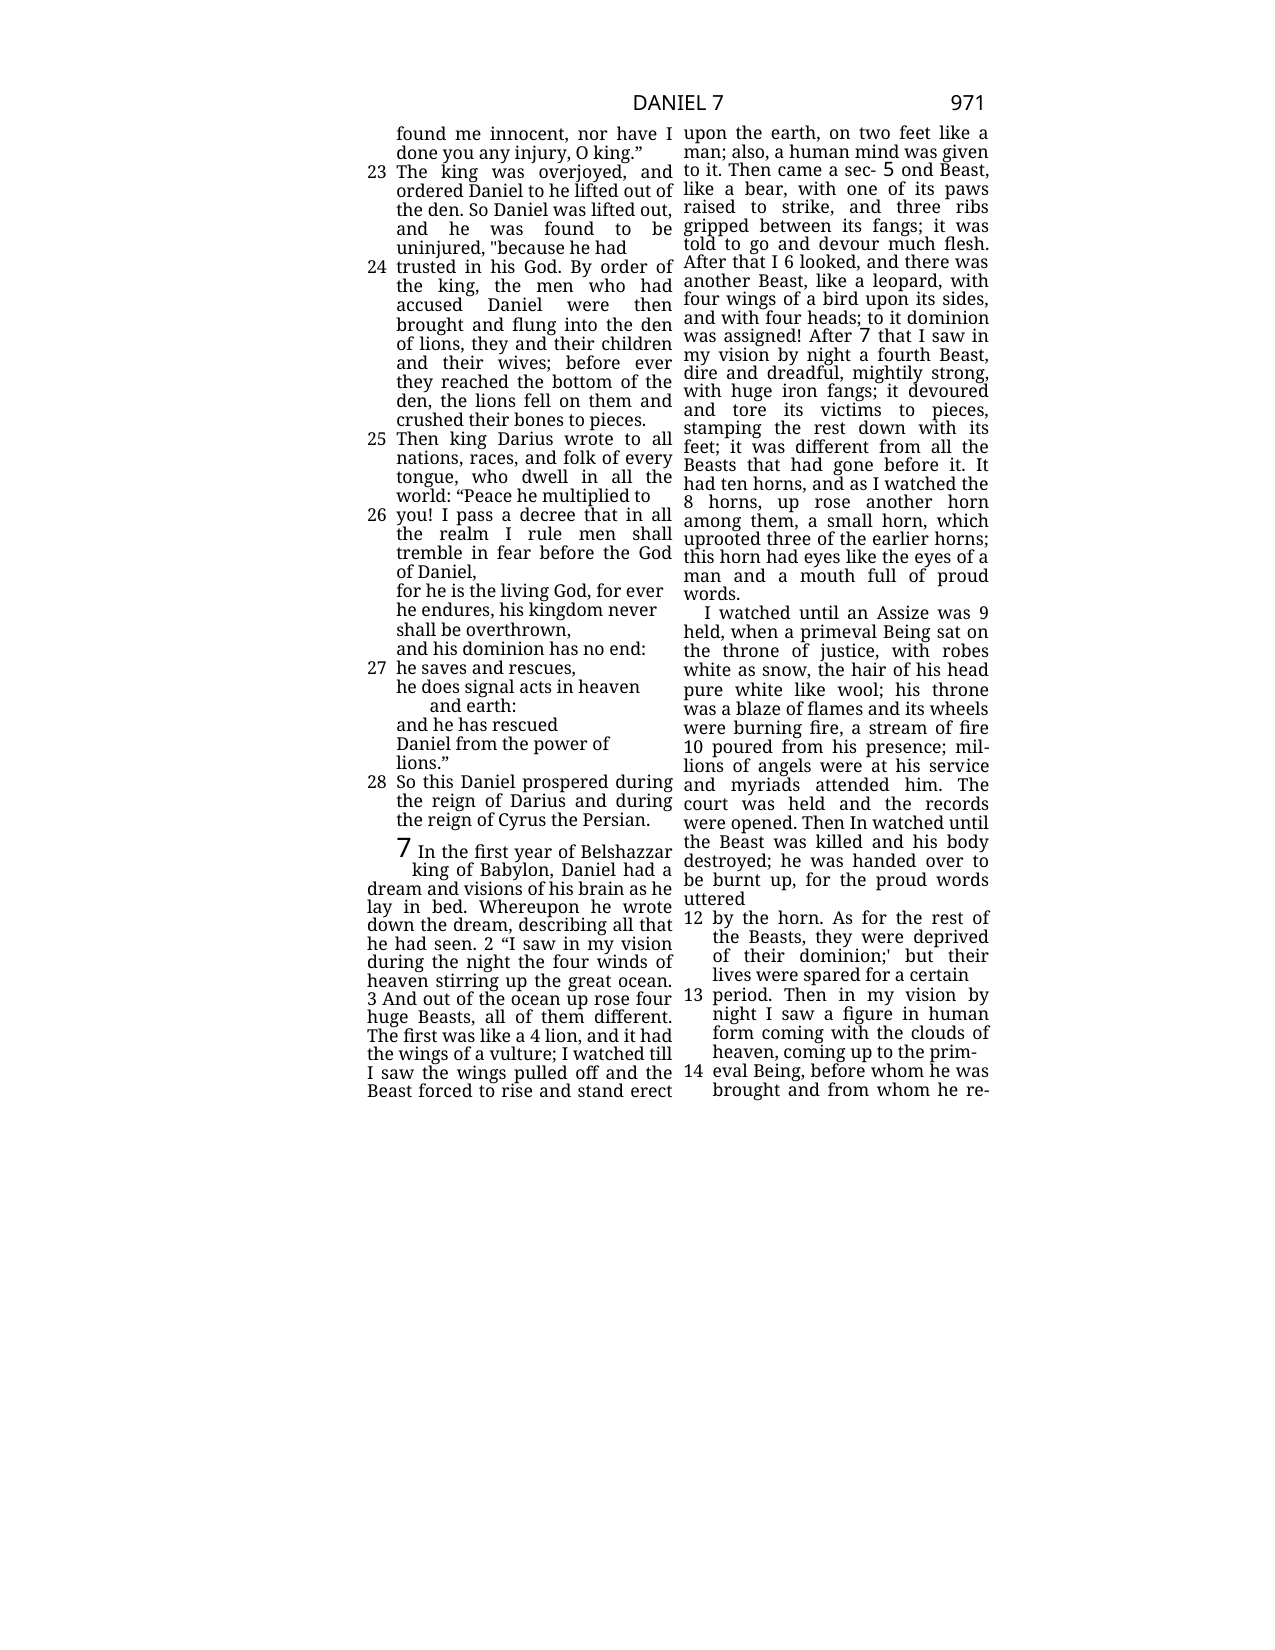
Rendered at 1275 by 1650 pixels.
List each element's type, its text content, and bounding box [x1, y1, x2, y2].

text 7 In the first year of Belshazzar king of Babylon, Daniel had a dream and visions of his brain as he lay in bed. Whereupon he wrote down the dream, de­scribing all that he had seen. 2 “I saw in my vision during the night the four winds of heaven stirring up the great ocean. 3 And out of the ocean up rose four huge Beasts, all of them different. The first was like a 4 lion, and it had the wings of a vulture; I watched till I saw the wings pulled off and the Beast forced to rise and stand erect [367, 843, 673, 1101]
list So this Daniel prospered dur­ing the reign of Darius and during the reign of Cyrus the Persian. [367, 773, 673, 830]
list trusted in his God. By order of the king, the men who had accused Daniel were then brought and flung into the den of lions, they and their children and their wives; before ever they reached the bottom of the den, the lions fell on them and crushed their bones to pieces. [367, 258, 673, 430]
text I watched until an Assize was 9 held, when a primeval Being sat on the throne of justice, with robes white as snow, the hair of his head pure white like wool; his throne was a blaze of flames and its wheels were burning fire, a stream of fire 10 poured from his presence; mil­lions of angels were at his serv­ice and myriads attended him. The court was held and the records were opened. Then In watched until the Beast was killed and his body destroyed; he was handed over to be burnt up, for the proud words uttered [683, 604, 989, 909]
list The king was overjoyed, and ordered Daniel to he lifted out of the den. So Daniel was lifted out, and he was found to be uninjured, "because he had [367, 163, 673, 258]
text and he has rescued Daniel from the power of lions.” [396, 716, 612, 773]
text upon the earth, on two feet like a man; also, a human mind was given to it. Then came a sec- 5 ond Beast, like a bear, with one of its paws raised to strike, and three ribs gripped between its fangs; it was told to go and de­vour much flesh. After that I 6 looked, and there was another Beast, like a leopard, with four wings of a bird upon its sides, and with four heads; to it do­minion was assigned! After 7 that I saw in my vision by night a fourth Beast, dire and dread­ful, mightily strong, with huge iron fangs; it devoured and tore its victims to pieces, stamping the rest down with its feet; it was different from all the Beasts that had gone before it. It had ten horns, and as I watched the 8 horns, up rose another horn among them, a small horn, which uprooted three of the earlier horns; this horn had eyes like the eyes of a man and a mouth full of proud words. [683, 125, 989, 604]
text for he is the living God, for ever he endures, his kingdom never shall be over­thrown, [396, 583, 673, 640]
list period. Then in my vision by night I saw a figure in human form coming with the clouds of heaven, coming up to the prim- [683, 986, 989, 1062]
text found me innocent, nor have I done you any injury, O king.” [396, 125, 673, 163]
text he does signal acts in heaven and earth: [396, 678, 673, 716]
list you! I pass a decree that in all the realm I rule men shall tremble in fear before the God of Daniel, [367, 506, 673, 583]
list eval Being, before whom he was brought and from whom he re­ [683, 1062, 989, 1100]
list Then king Darius wrote to all nations, races, and folk of every tongue, who dwell in all the world: “Peace he multiplied to [367, 430, 673, 506]
list he saves and rescues, [367, 659, 673, 678]
list by the horn. As for the rest of the Beasts, they were deprived of their dominion;' but their lives were spared for a certain [683, 909, 989, 986]
text and his dominion has no end: [367, 640, 673, 659]
